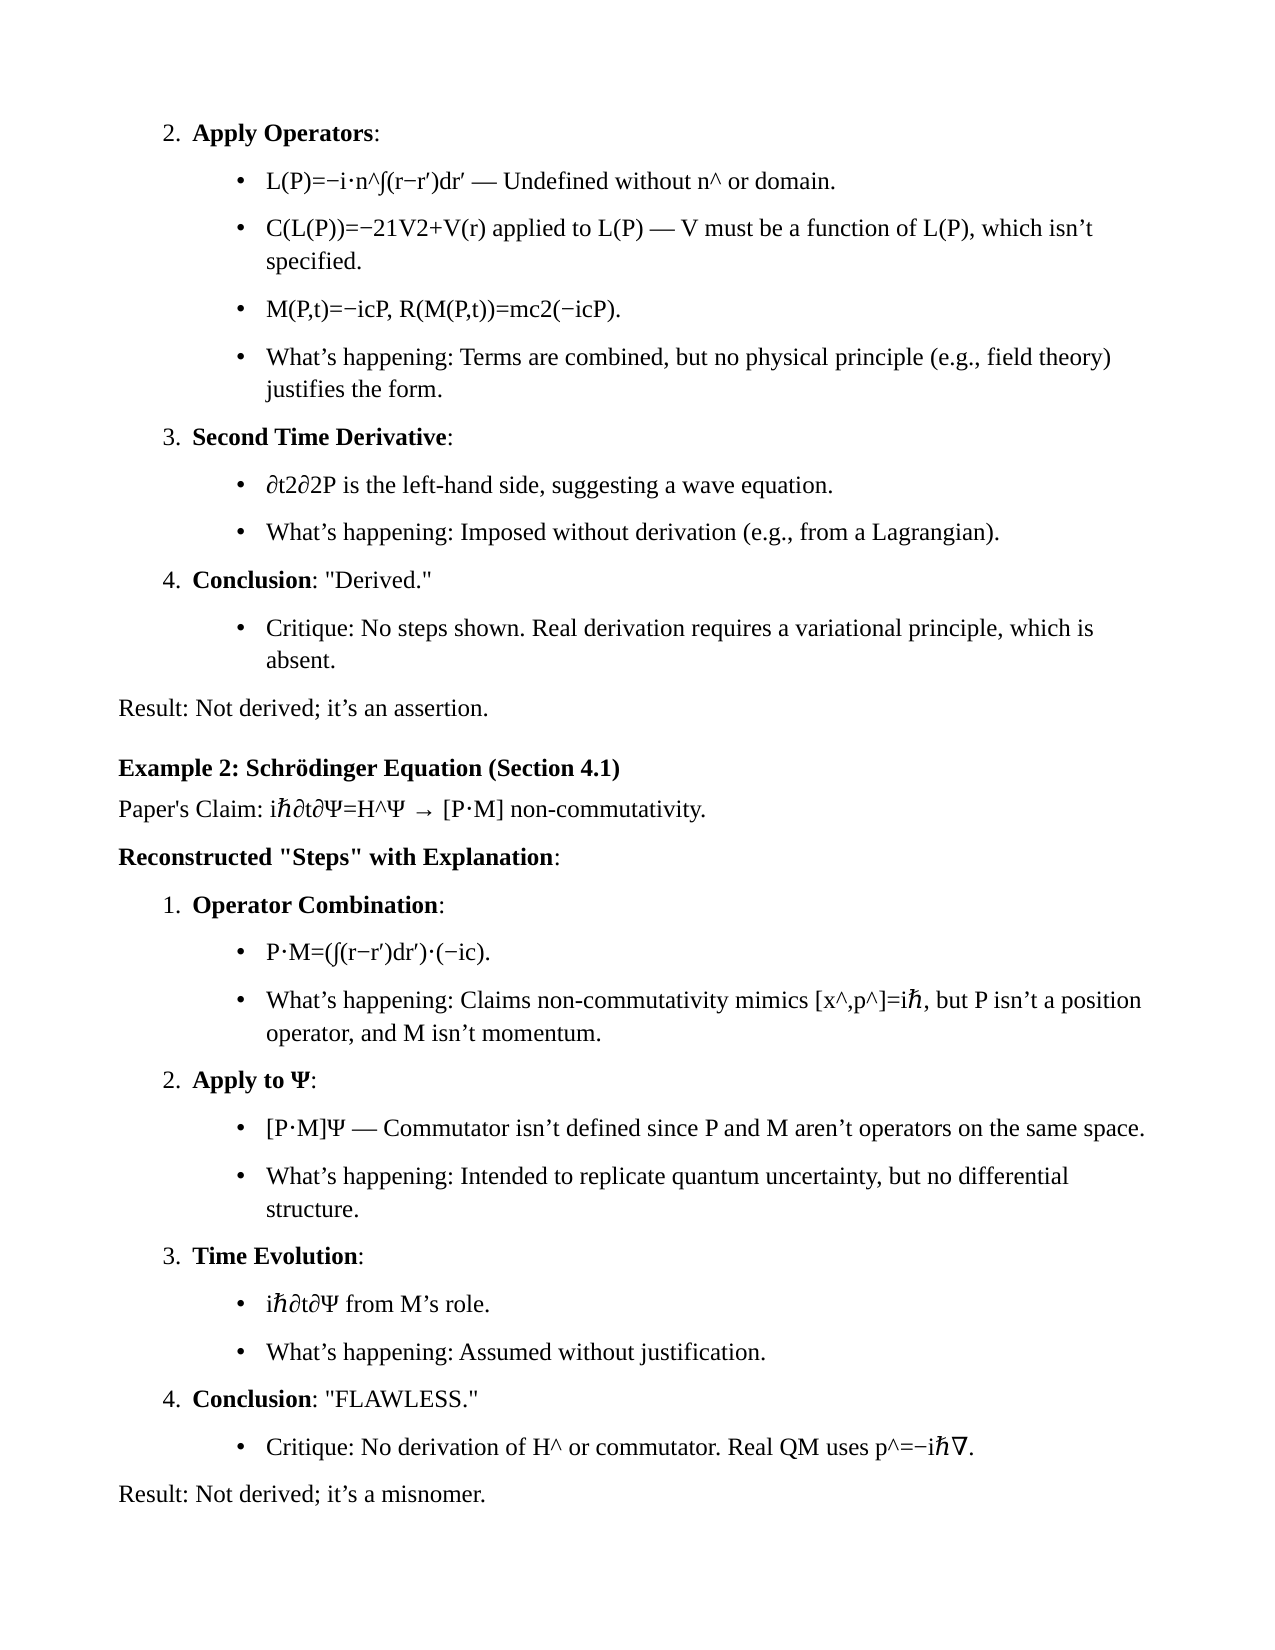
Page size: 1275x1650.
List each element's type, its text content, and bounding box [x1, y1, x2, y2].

list What’s happening: Imposed without derivation (e.g., from a Lagrangian). [236, 517, 1157, 546]
list Operator Combination: [162, 890, 1157, 918]
text Result: Not derived; it’s a misnomer. [118, 1479, 1157, 1508]
text Paper's Claim: iℏ∂t∂Ψ​=H^Ψ → [P⋅M] non-commutativity. [118, 794, 1157, 823]
list What’s happening: Terms are combined, but no physical principle (e.g., field theory) justifies the form. [236, 342, 1157, 403]
list Apply to Ψ: [162, 1066, 1157, 1094]
text Reconstructed "Steps" with Explanation: [118, 842, 1157, 871]
list M(P,t)=−icP, R(M(P,t))=mc2(−icP). [236, 294, 1157, 323]
list P⋅M=(∫(r−r′)dr′)⋅(−ic). [236, 937, 1157, 966]
list L(P)=−i⋅n^∫(r−r′)dr′ — Undefined without n^ or domain. [236, 166, 1157, 194]
list Time Evolution: [162, 1241, 1157, 1270]
list What’s happening: Assumed without justification. [236, 1337, 1157, 1365]
list Second Time Derivative: [162, 422, 1157, 451]
subtitle Example 2: Schrödinger Equation (Section 4.1) [118, 753, 1157, 782]
text Result: Not derived; it’s an assertion. [118, 693, 1157, 722]
list What’s happening: Claims non-commutativity mimics [x^,p^​]=iℏ, but P isn’t a position operator, and M isn’t momentum. [236, 985, 1157, 1047]
list Apply Operators: [162, 118, 1157, 147]
list Conclusion: "FLAWLESS." [162, 1384, 1157, 1413]
list ∂t2∂2P​ is the left-hand side, suggesting a wave equation. [236, 470, 1157, 498]
list [P⋅M]Ψ — Commutator isn’t defined since P and M aren’t operators on the same space. [236, 1113, 1157, 1142]
list C(L(P))=−21​V2+V(r) applied to L(P) — V must be a function of L(P), which isn’t specified. [236, 213, 1157, 275]
list Critique: No derivation of H^ or commutator. Real QM uses p^​=−iℏ∇. [236, 1432, 1157, 1461]
list Critique: No steps shown. Real derivation requires a variational principle, which is absent. [236, 613, 1157, 674]
list iℏ∂t∂Ψ​ from M’s role. [236, 1289, 1157, 1318]
list What’s happening: Intended to replicate quantum uncertainty, but no differential structure. [236, 1161, 1157, 1223]
list Conclusion: "Derived." [162, 565, 1157, 594]
